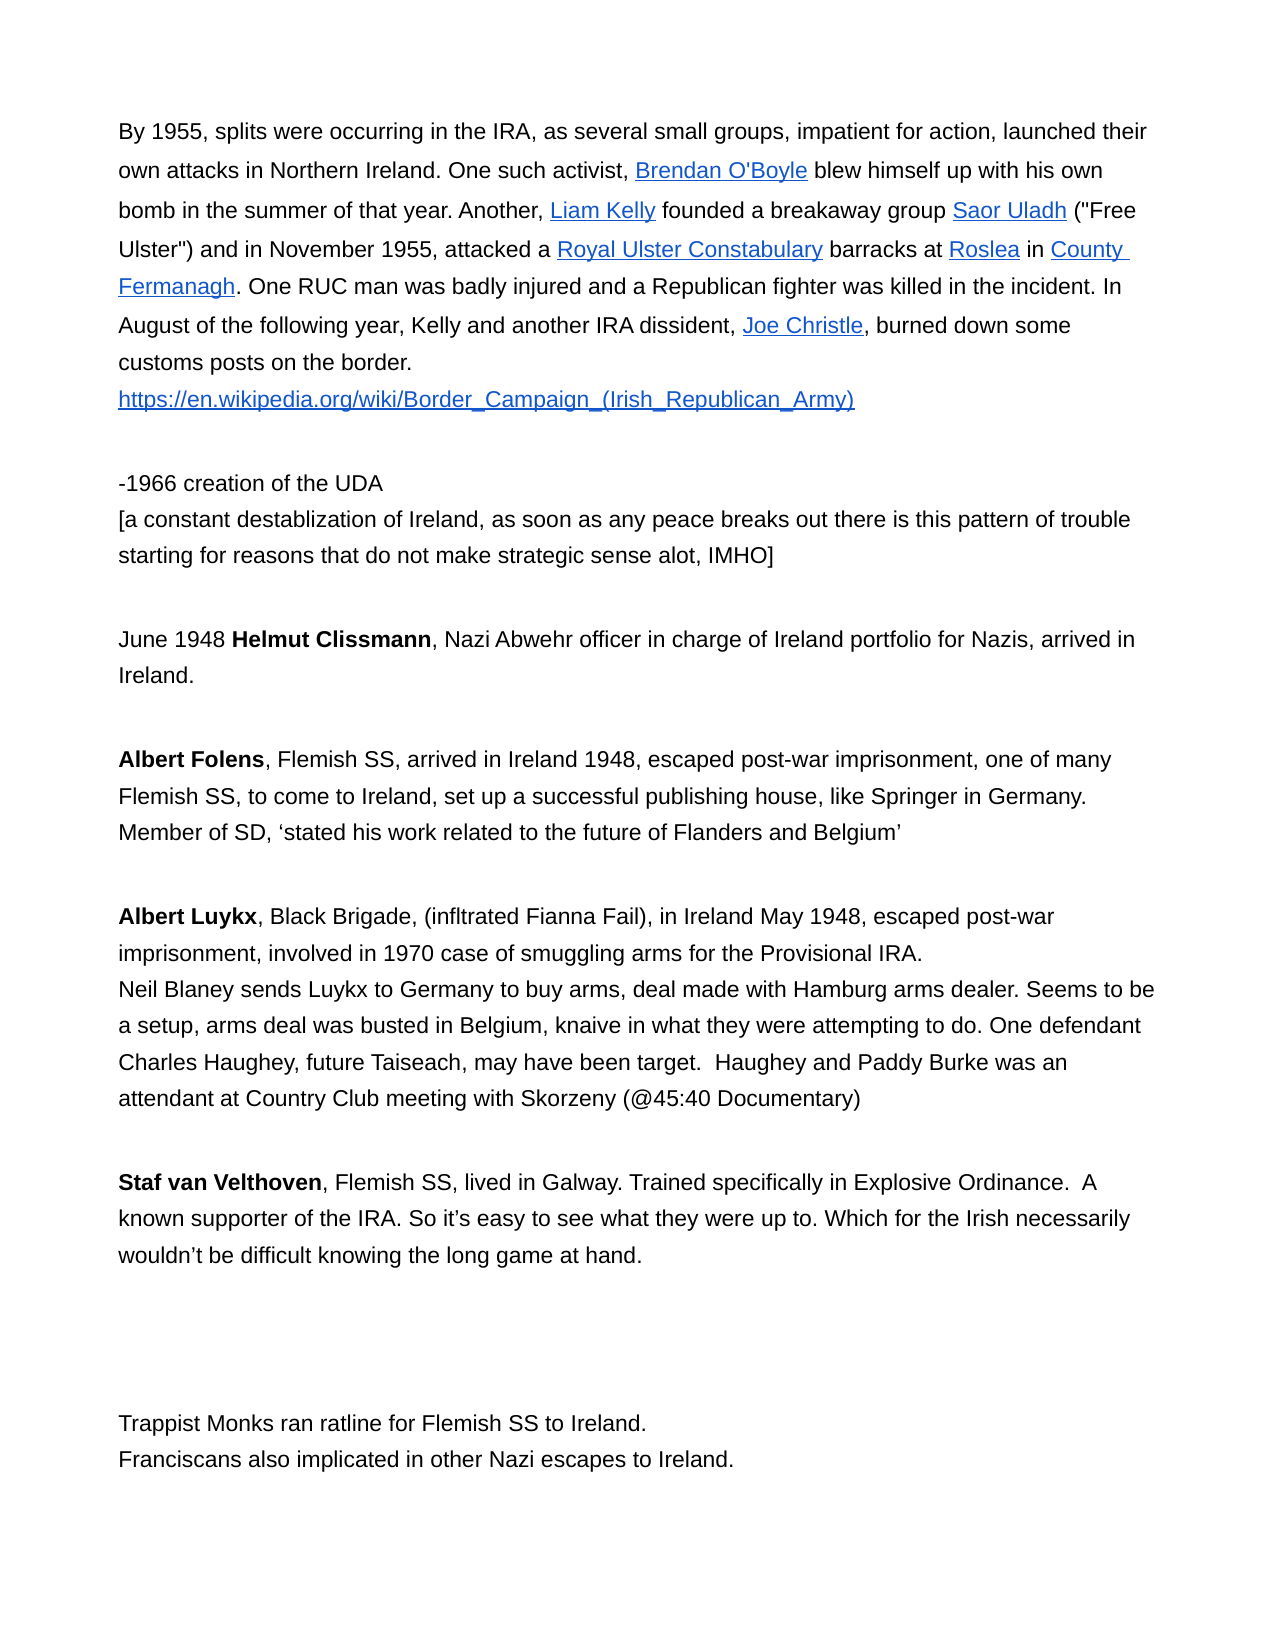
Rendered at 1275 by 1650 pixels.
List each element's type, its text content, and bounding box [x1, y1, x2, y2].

text By 1955, splits were occurring in the IRA, as several small groups, impatient for action, launched their own attacks in Northern Ireland. One such activist, Brendan O'Boyle blew himself up with his own bomb in the summer of that year. Another, Liam Kelly founded a breakaway group Saor Uladh ("Free Ulster") and in November 1955, attacked a Royal Ulster Constabulary barracks at Roslea in County Fermanagh. One RUC man was badly injured and a Republican fighter was killed in the incident. In August of the following year, Kelly and another IRA dissident, Joe Christle, burned down some customs posts on the border. [118, 118, 1157, 376]
text Albert Folens, Flemish SS, arrived in Ireland 1948, escaped post-war imprisonment, one of many Flemish SS, to come to Ireland, set up a successful publishing house, like Springer in Germany. Member of SD, ‘stated his work related to the future of Flanders and Belgium’ [118, 746, 1157, 846]
text June 1948 Helmut Clissmann, Nazi Abwehr officer in charge of Ireland portfolio for Nazis, arrived in Ireland. [118, 626, 1157, 689]
text Albert Luykx, Black Brigade, (infltrated Fianna Fail), in Ireland May 1948, escaped post-war imprisonment, involved in 1970 case of smuggling arms for the Provisional IRA. [118, 903, 1157, 966]
text Trappist Monks ran ratline for Flemish SS to Ireland. [118, 1409, 1157, 1436]
text -1966 creation of the UDA [118, 469, 1157, 496]
text [a constant destablization of Ireland, as soon as any peace breaks out there is this pattern of trouble starting for reasons that do not make strategic sense alot, IMHO] [118, 506, 1157, 568]
text Staf van Velthoven, Flemish SS, lived in Galway. Trained specifically in Explosive Ordinance. A known supporter of the IRA. So it’s easy to see what they were up to. Which for the Irish necessarily wouldn’t be difficult knowing the long game at hand. [118, 1169, 1157, 1268]
text Neil Blaney sends Luykx to Germany to buy arms, deal made with Hamburg arms dealer. Seems to be a setup, arms deal was busted in Belgium, knaive in what they were attempting to do. One defendant Charles Haughey, future Taiseach, may have been target. Haughey and Paddy Burke was an attendant at Country Club meeting with Skorzeny (@45:40 Documentary) [118, 976, 1157, 1111]
text Franciscans also implicated in other Nazi escapes to Ireland. [118, 1446, 1157, 1472]
text https://en.wikipedia.org/wiki/Border_Campaign_(Irish_Republican_Army) [118, 386, 1157, 412]
